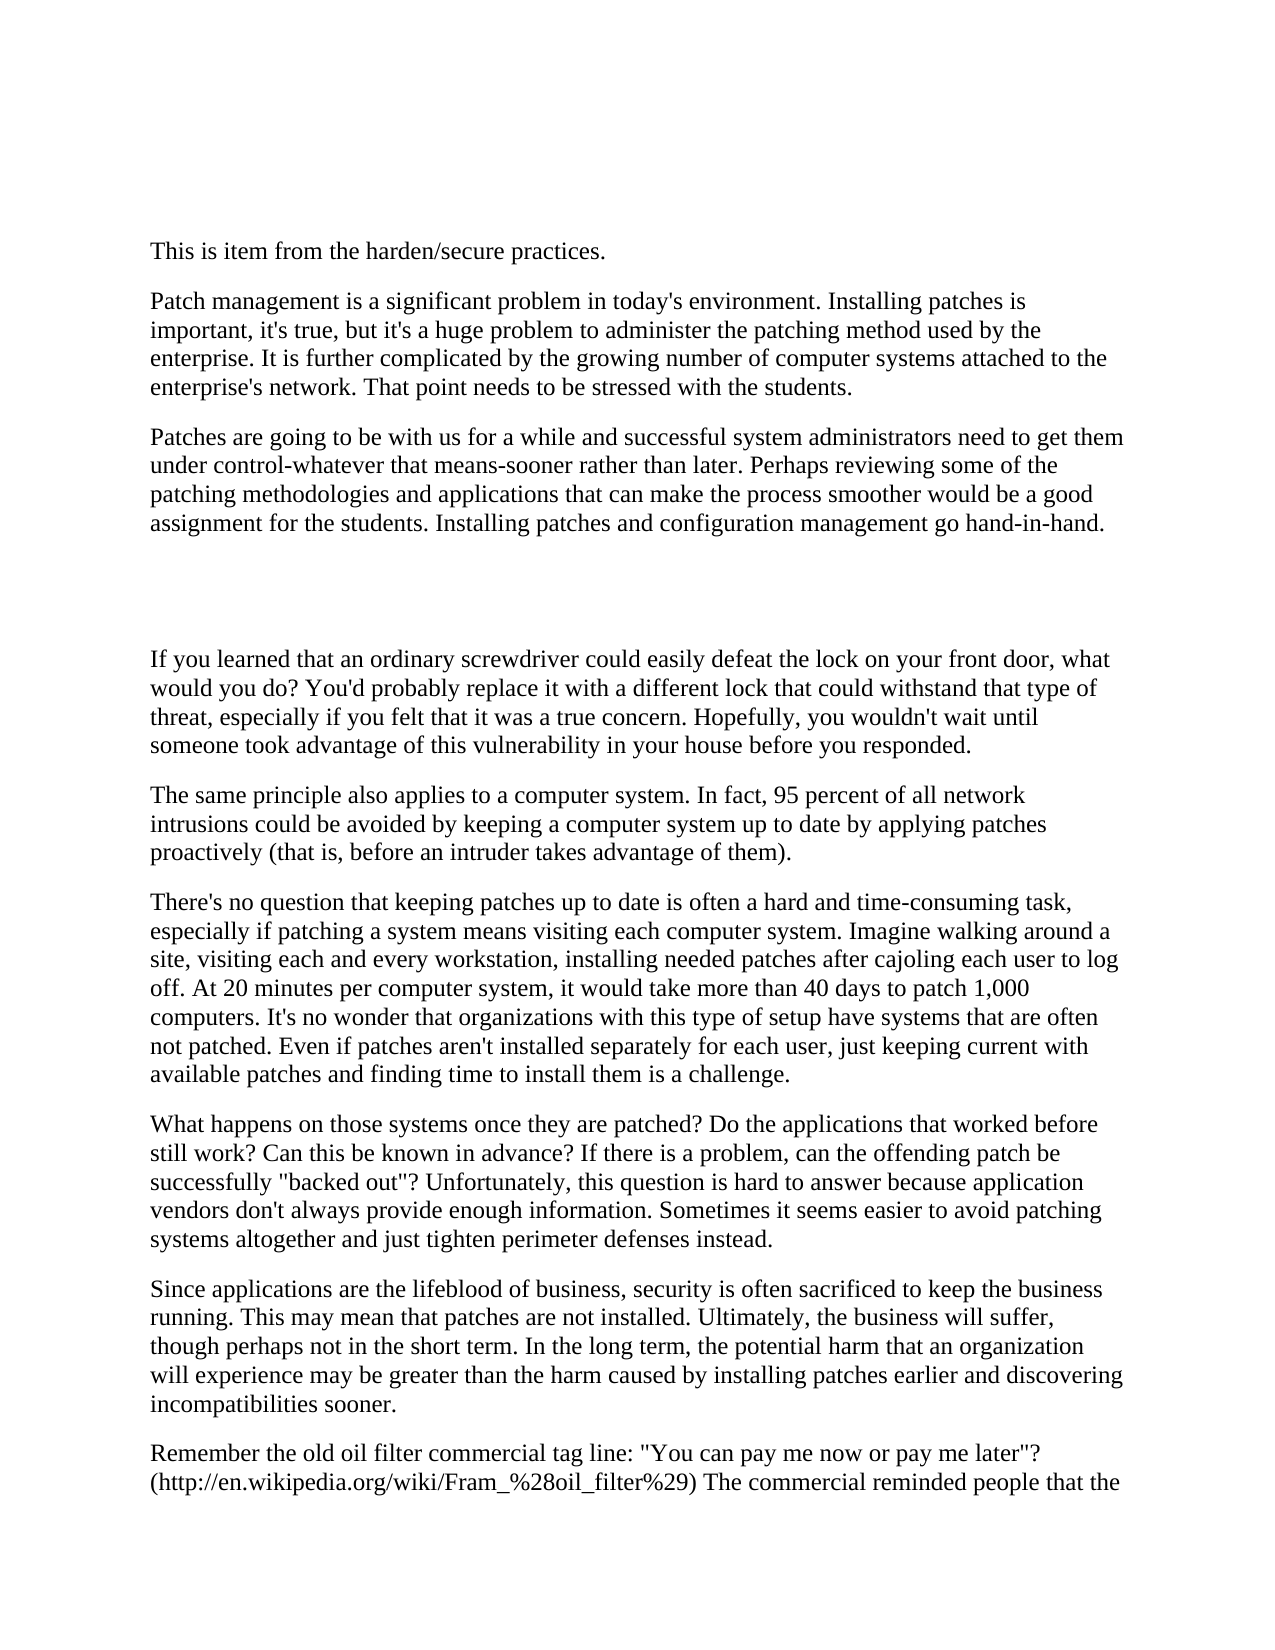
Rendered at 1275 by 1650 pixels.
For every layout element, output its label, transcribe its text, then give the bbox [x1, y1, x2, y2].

text There's no question that keeping patches up to date is often a hard and time-consuming task, especially if patching a system means visiting each computer system. Imagine walking around a site, visiting each and every workstation, installing needed patches after cajoling each user to log off. At 20 minutes per computer system, it would take more than 40 days to patch 1,000 computers. It's no wonder that organizations with this type of setup have systems that are often not patched. Even if patches aren't installed separately for each user, just keeping current with available patches and finding time to install them is a challenge. [150, 887, 1125, 1088]
text If you learned that an ordinary screwdriver could easily defeat the lock on your front door, what would you do? You'd probably replace it with a different lock that could withstand that type of threat, especially if you felt that it was a true concern. Hopefully, you wouldn't wait until someone took advantage of this vulnerability in your house before you responded. [150, 644, 1125, 759]
text What happens on those systems once they are patched? Do the applications that worked before still work? Can this be known in advance? If there is a problem, can the offending patch be successfully "backed out"? Unfortunately, this question is hard to answer because application vendors don't always provide enough information. Sometimes it seems easier to avoid patching systems altogether and just tighten perimeter defenses instead. [150, 1109, 1125, 1253]
text Patch management is a significant problem in today's environment. Installing patches is important, it's true, but it's a huge problem to administer the patching method used by the enterprise. It is further complicated by the growing number of computer systems attached to the enterprise's network. That point needs to be stressed with the students. [150, 286, 1125, 401]
text Patches are going to be with us for a while and successful system administrators need to get them under control-whatever that means-sooner rather than later. Perhaps reviewing some of the patching methodologies and applications that can make the process smoother would be a good assignment for the students. Installing patches and configuration management go hand-in-hand. [150, 422, 1125, 537]
text Remember the old oil filter commercial tag line: "You can pay me now or pay me later"? (http://en.wikipedia.org/wiki/Fram_%28oil_filter%29) The commercial reminded people that the [150, 1438, 1125, 1496]
text This is item from the harden/secure practices. [150, 236, 1125, 265]
text The same principle also applies to a computer system. In fact, 95 percent of all network intrusions could be avoided by keeping a computer system up to date by applying patches proactively (that is, before an intruder takes advantage of them). [150, 780, 1125, 866]
text Since applications are the lifeblood of business, security is often sacrificed to keep the business running. This may mean that patches are not installed. Ultimately, the business will suffer, though perhaps not in the short term. In the long term, the potential harm that an organization will experience may be greater than the harm caused by installing patches earlier and discovering incompatibilities sooner. [150, 1274, 1125, 1417]
